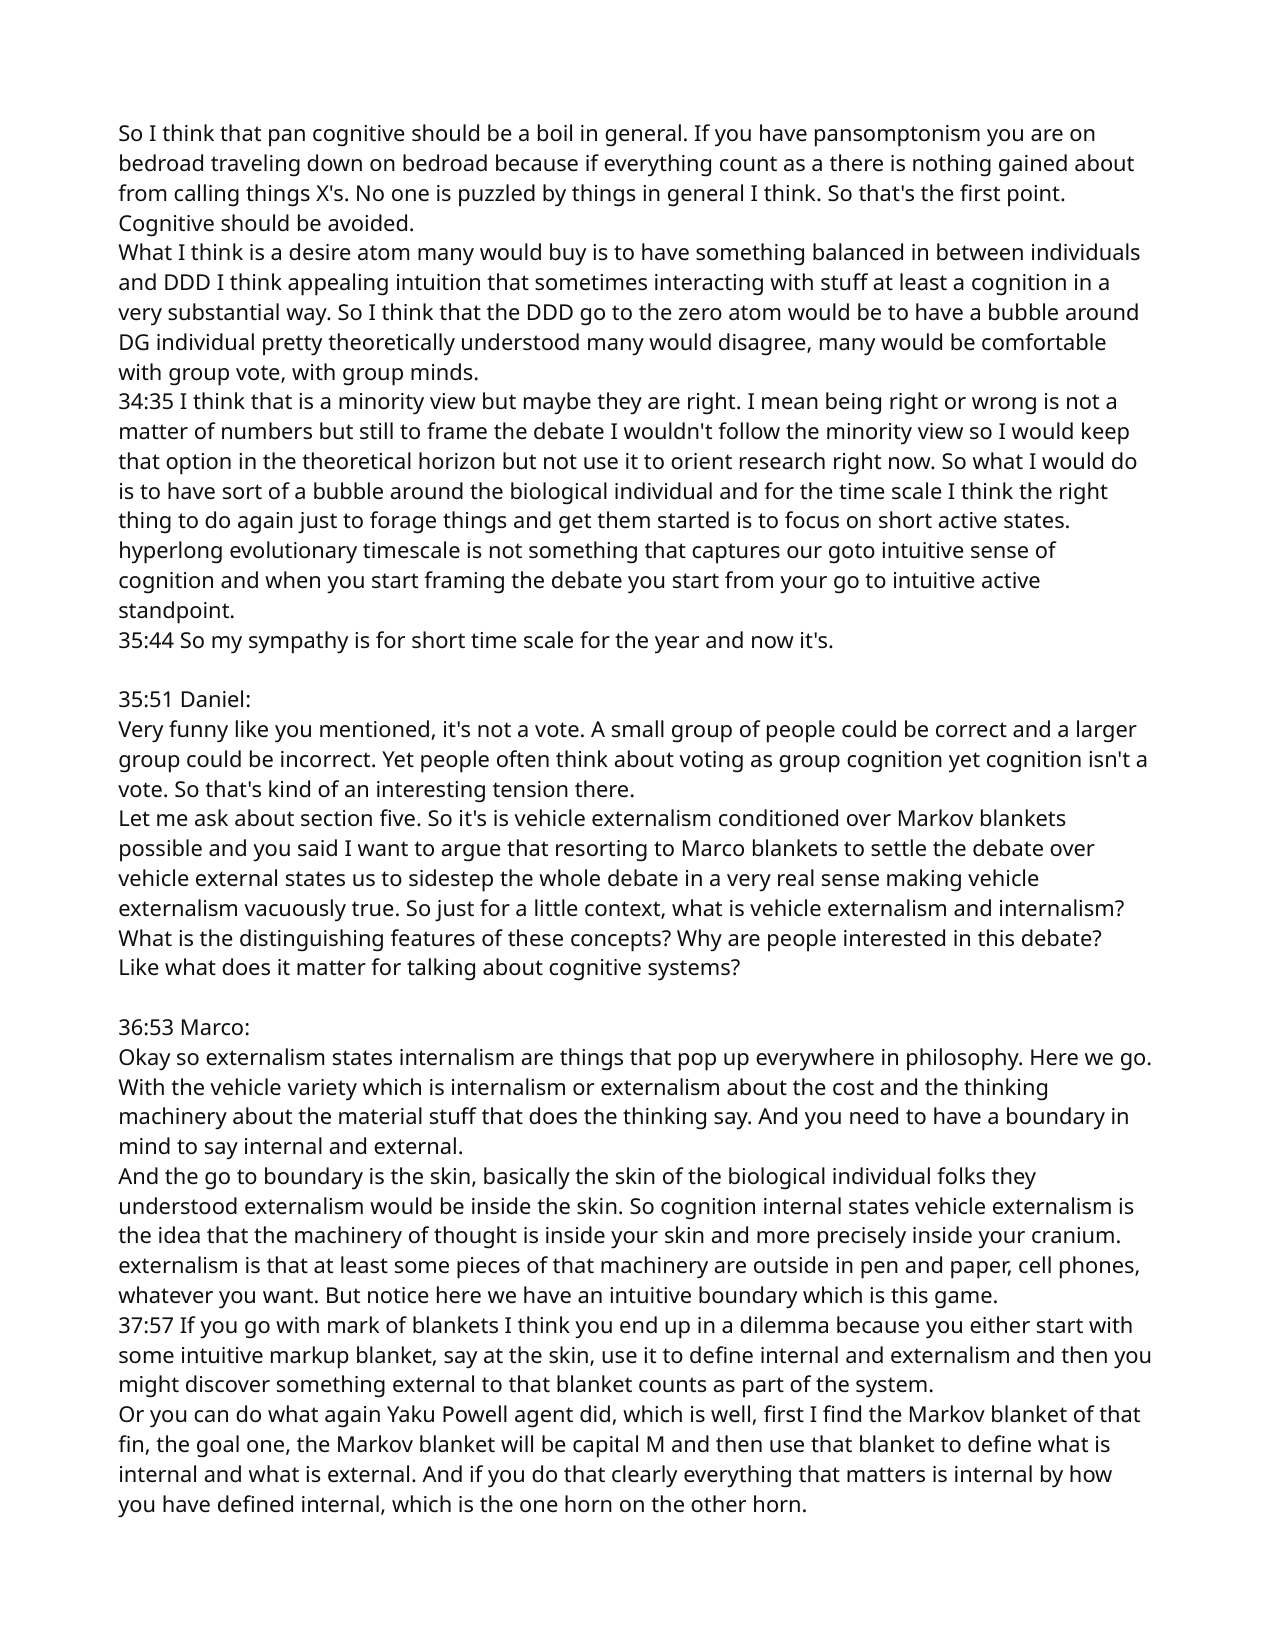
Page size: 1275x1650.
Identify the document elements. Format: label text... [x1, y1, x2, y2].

text 35:44 So my sympathy is for short time scale for the year and now it's. [118, 624, 1157, 654]
text Okay so externalism states internalism are things that pop up everywhere in philosophy. Here we go. With the vehicle variety which is internalism or externalism about the cost and the thinking machinery about the material stuff that does the thinking say. And you need to have a boundary in mind to say internal and external. [118, 1042, 1157, 1161]
text hyperlong evolutionary timescale is not something that captures our goto intuitive sense of cognition and when you start framing the debate you start from your go to intuitive active standpoint. [118, 535, 1157, 624]
text And the go to boundary is the skin, basically the skin of the biological individual folks they understood externalism would be inside the skin. So cognition internal states vehicle externalism is the idea that the machinery of thought is inside your skin and more precisely inside your cranium. externalism is that at least some pieces of that machinery are outside in pen and paper, cell phones, whatever you want. But notice here we have an intuitive boundary which is this game. [118, 1161, 1157, 1310]
text Or you can do what again Yaku Powell agent did, which is well, first I find the Markov blanket of that fin, the goal one, the Markov blanket will be capital M and then use that blanket to define what is internal and what is external. And if you do that clearly everything that matters is internal by how you have defined internal, which is the one horn on the other horn. [118, 1399, 1157, 1518]
text Let me ask about section five. So it's is vehicle externalism conditioned over Markov blankets possible and you said I want to argue that resorting to Marco blankets to settle the debate over vehicle external states us to sidestep the whole debate in a very real sense making vehicle externalism vacuously true. So just for a little context, what is vehicle externalism and internalism? What is the distinguishing features of these concepts? Why are people interested in this debate? [118, 803, 1157, 952]
text Very funny like you mentioned, it's not a vote. A small group of people could be correct and a larger group could be incorrect. Yet people often think about voting as group cognition yet cognition isn't a vote. So that's kind of an interesting tension there. [118, 714, 1157, 803]
text So I think that pan cognitive should be a boil in general. If you have pansomptonism you are on bedroad traveling down on bedroad because if everything count as a there is nothing gained about from calling things X's. No one is puzzled by things in general I think. So that's the first point. Cognitive should be avoided. [118, 118, 1157, 237]
text 36:53 Marco: [118, 1012, 1157, 1042]
text 34:35 I think that is a minority view but maybe they are right. I mean being right or wrong is not a matter of numbers but still to frame the debate I wouldn't follow the minority view so I would keep that option in the theoretical horizon but not use it to orient research right now. So what I would do is to have sort of a bubble around the biological individual and for the time scale I think the right thing to do again just to forage things and get them started is to focus on short active states. [118, 386, 1157, 535]
text 37:57 If you go with mark of blankets I think you end up in a dilemma because you either start with some intuitive markup blanket, say at the skin, use it to define internal and externalism and then you might discover something external to that blanket counts as part of the system. [118, 1310, 1157, 1399]
text Like what does it matter for talking about cognitive systems? [118, 952, 1157, 982]
text What I think is a desire atom many would buy is to have something balanced in between individuals and DDD I think appealing intuition that sometimes interacting with stuff at least a cognition in a very substantial way. So I think that the DDD go to the zero atom would be to have a bubble around DG individual pretty theoretically understood many would disagree, many would be comfortable with group vote, with group minds. [118, 237, 1157, 386]
text 35:51 Daniel: [118, 684, 1157, 714]
